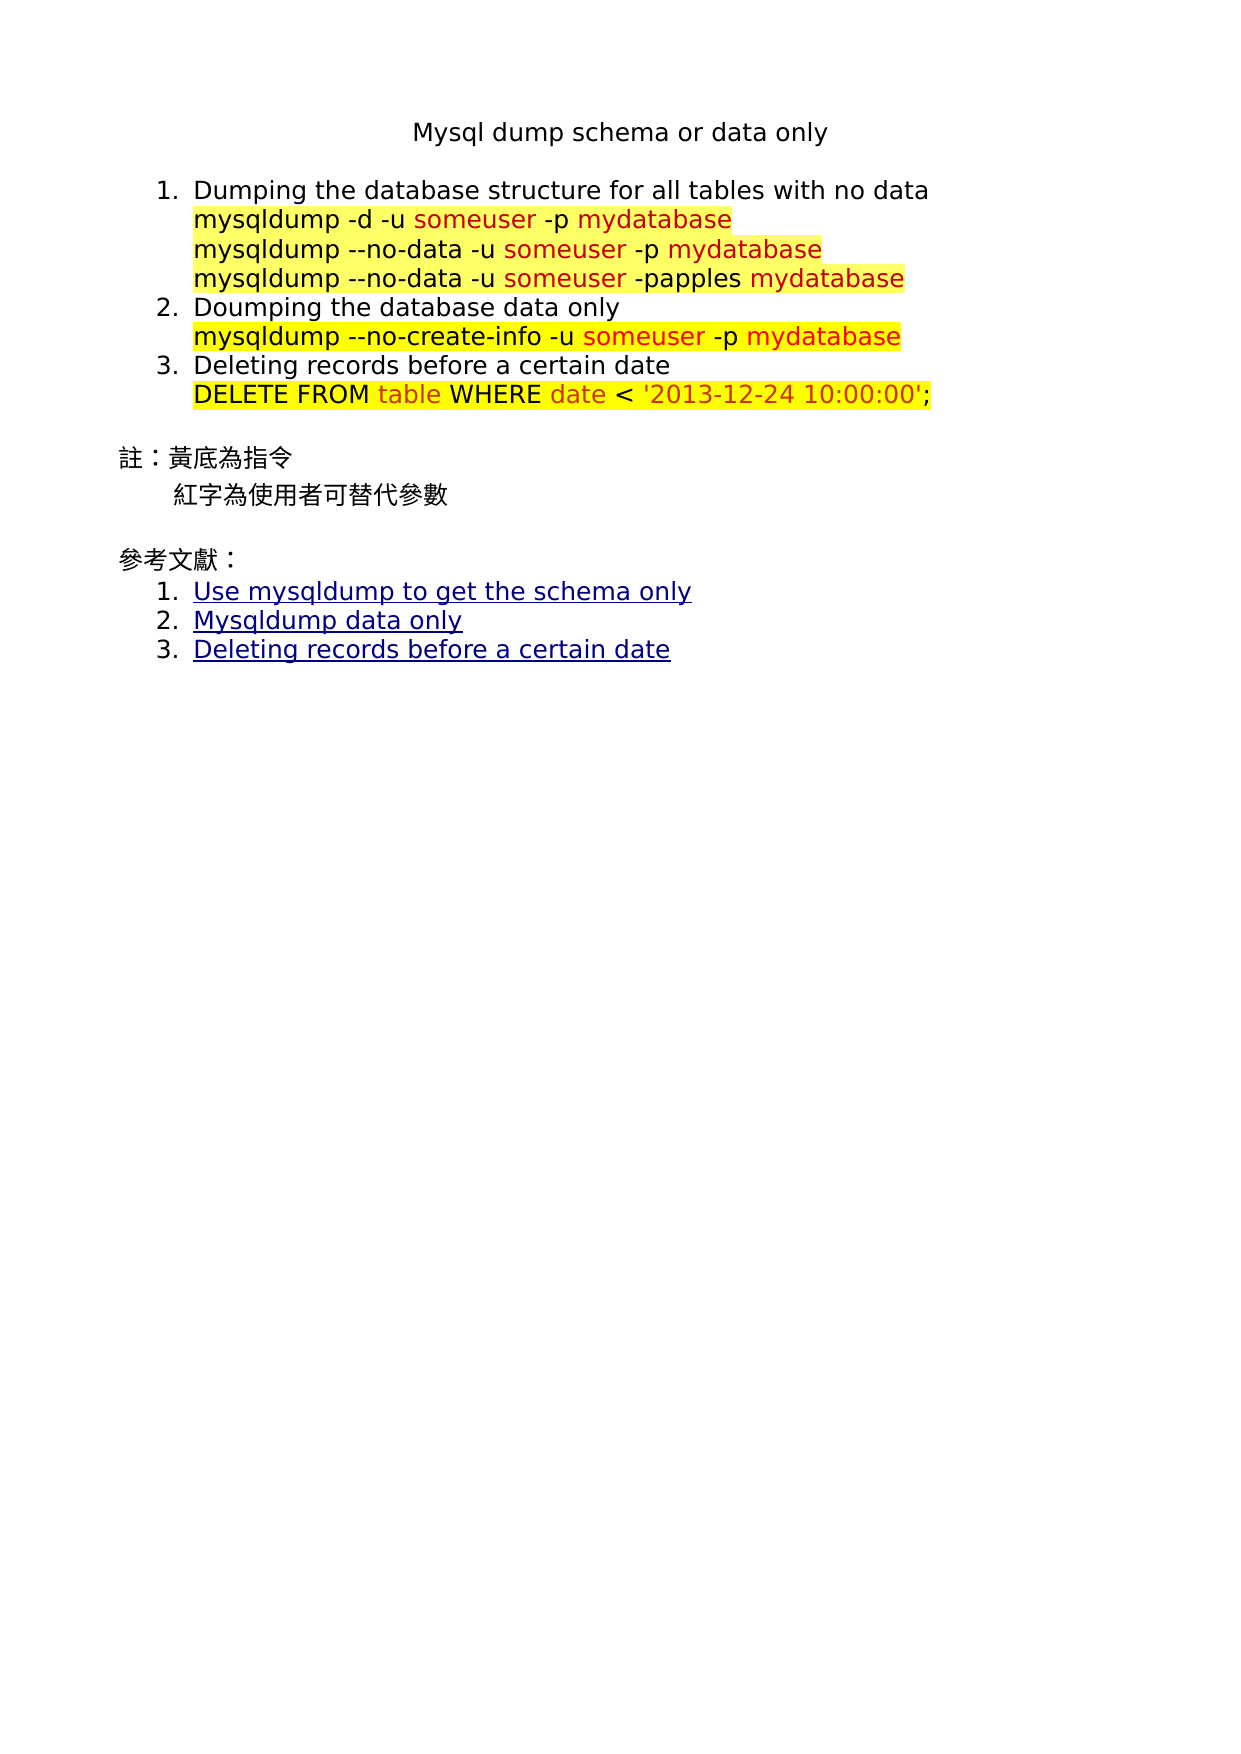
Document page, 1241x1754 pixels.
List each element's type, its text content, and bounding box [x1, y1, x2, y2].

list Dumping the database structure for all tables with no data mysqldump -d -u someuser -p mydatabase [156, 176, 1122, 235]
list mysqldump --no-data -u someuser -p mydatabase mysqldump --no-data -u someuser -papples mydatabase [156, 235, 1122, 293]
list Deleting records before a certain date [156, 635, 1122, 664]
text Mysql dump schema or data only [118, 118, 1122, 147]
list Use mysqldump to get the schema only [156, 577, 1122, 606]
list Deleting records before a certain date [156, 351, 1122, 381]
list Doumping the database data only [156, 293, 1122, 322]
text 註：黃底為指令 紅字為使用者可替代參數 [118, 439, 1122, 511]
text 參考文獻： [118, 541, 1122, 577]
list DELETE FROM table WHERE date < '2013-12-24 10:00:00'; [156, 381, 1122, 410]
list mysqldump --no-create-info -u someuser -p mydatabase [156, 322, 1122, 351]
list Mysqldump data only [156, 606, 1122, 635]
